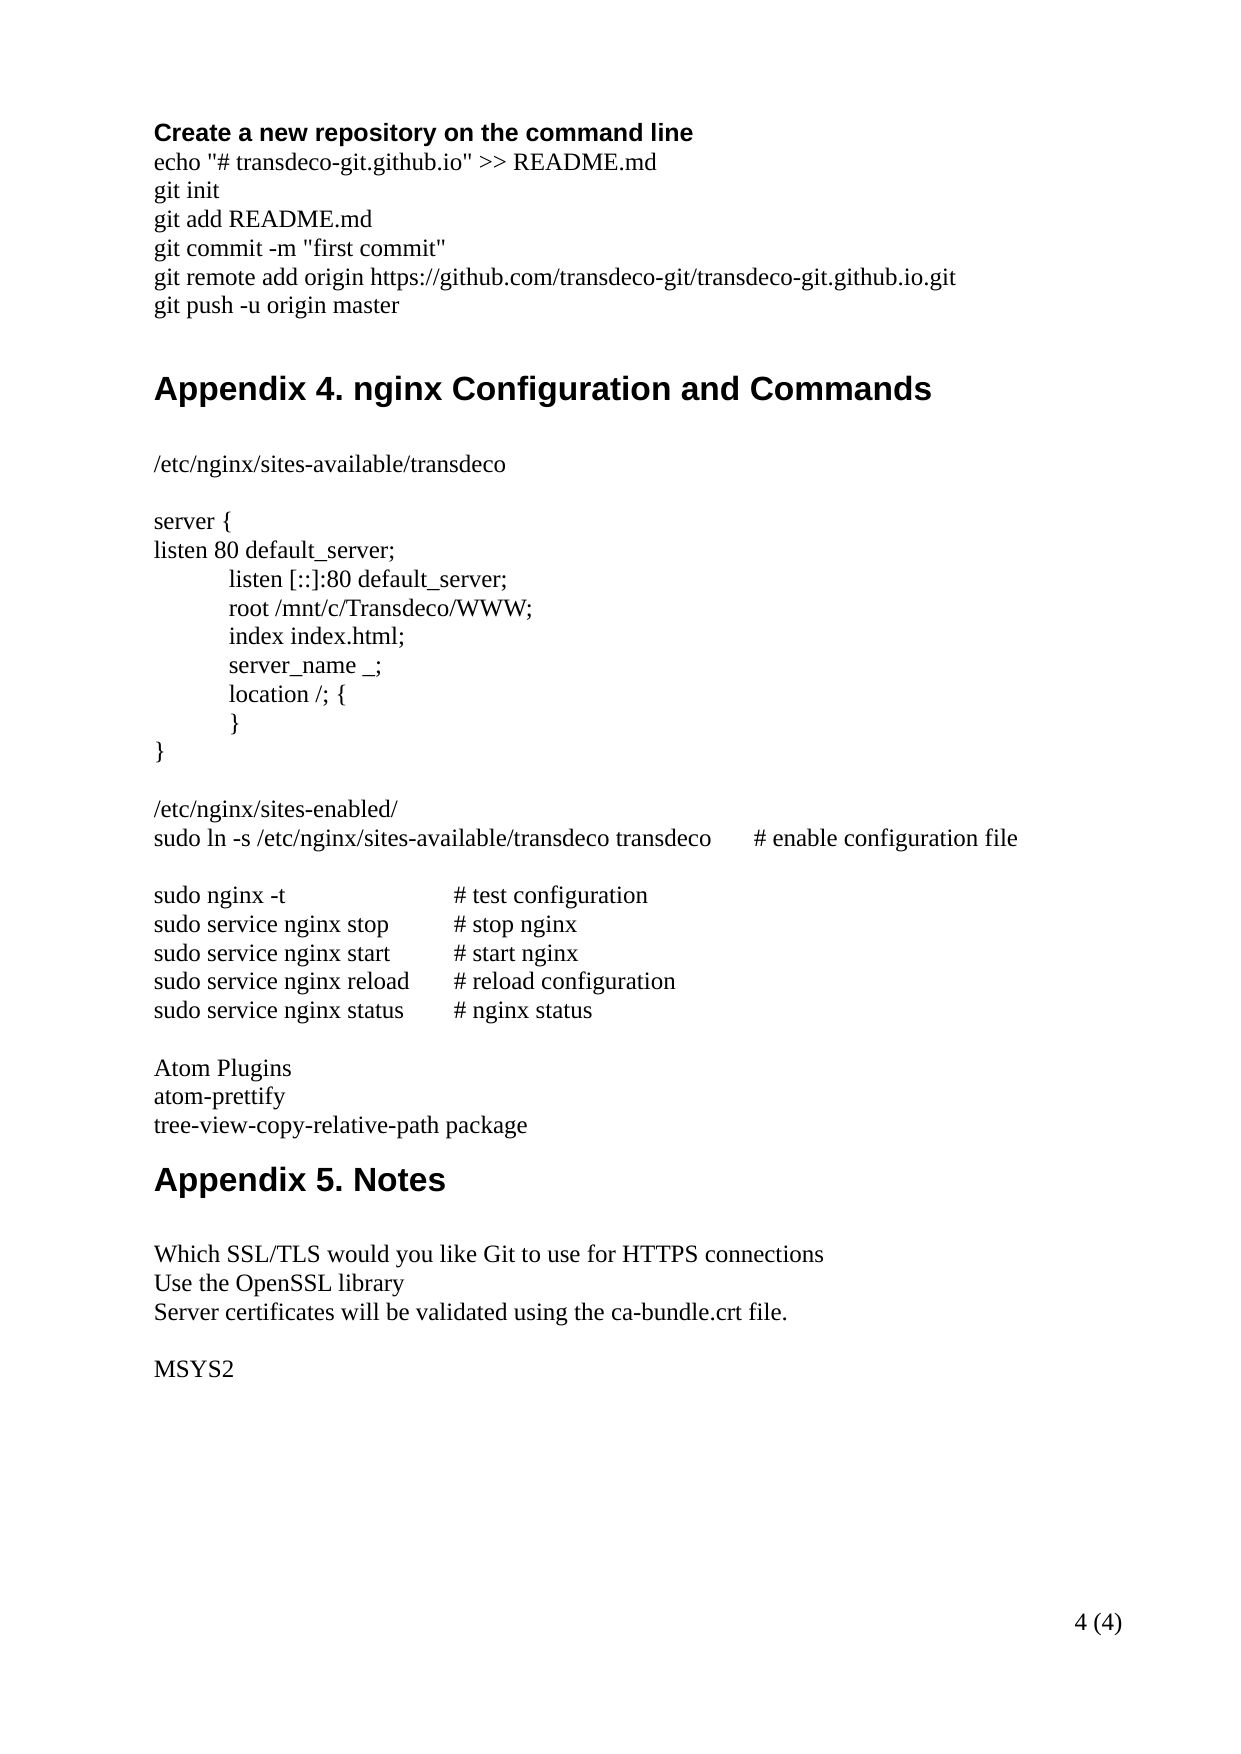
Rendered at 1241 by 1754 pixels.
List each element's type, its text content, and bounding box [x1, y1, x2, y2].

text Atom Plugins [153, 1053, 1122, 1081]
text listen [::]:80 default_server; [153, 564, 1122, 593]
text tree-view-copy-relative-path package [153, 1110, 1122, 1139]
subtitle Appendix 4. nginx Configuration and Commands [153, 369, 1122, 408]
text sudo service nginx reload # reload configuration [153, 966, 1122, 995]
subtitle Appendix 5. Notes [153, 1160, 1122, 1198]
text git push -u origin master [153, 291, 1122, 319]
text git remote add origin https://github.com/transdeco-git/transdeco-git.github.io.git [153, 262, 1122, 291]
text location /; { [153, 679, 1122, 708]
text root /mnt/c/Transdeco/WWW; [153, 593, 1122, 621]
text sudo ln -s /etc/nginx/sites-available/transdeco transdeco # enable configuration file [153, 823, 1122, 851]
text } [153, 708, 1122, 736]
text sudo nginx -t # test configuration [153, 880, 1122, 909]
text server { [153, 506, 1122, 535]
text git init [153, 176, 1122, 204]
text git commit -m "first commit" [153, 233, 1122, 262]
text sudo service nginx stop # stop nginx [153, 909, 1122, 938]
text echo "# transdeco-git.github.io" >> README.md [153, 147, 1122, 176]
text git add README.md [153, 204, 1122, 233]
text /etc/nginx/sites-available/transdeco [153, 449, 1122, 478]
text /etc/nginx/sites-enabled/ [153, 794, 1122, 823]
text listen 80 default_server; [153, 535, 1122, 564]
text Use the OpenSSL library [153, 1268, 1122, 1297]
text index index.html; server_name _; [153, 621, 1122, 679]
text MSYS2 [153, 1354, 1122, 1383]
text atom-prettify [153, 1081, 1122, 1110]
text sudo service nginx status # nginx status [153, 995, 1122, 1024]
text sudo service nginx start # start nginx [153, 938, 1122, 966]
text } [153, 736, 1122, 765]
text Which SSL/TLS would you like Git to use for HTTPS connections [153, 1239, 1122, 1268]
text Create a new repository on the command line [153, 118, 1122, 147]
text Server certificates will be validated using the ca-bundle.crt file. [153, 1297, 1122, 1326]
